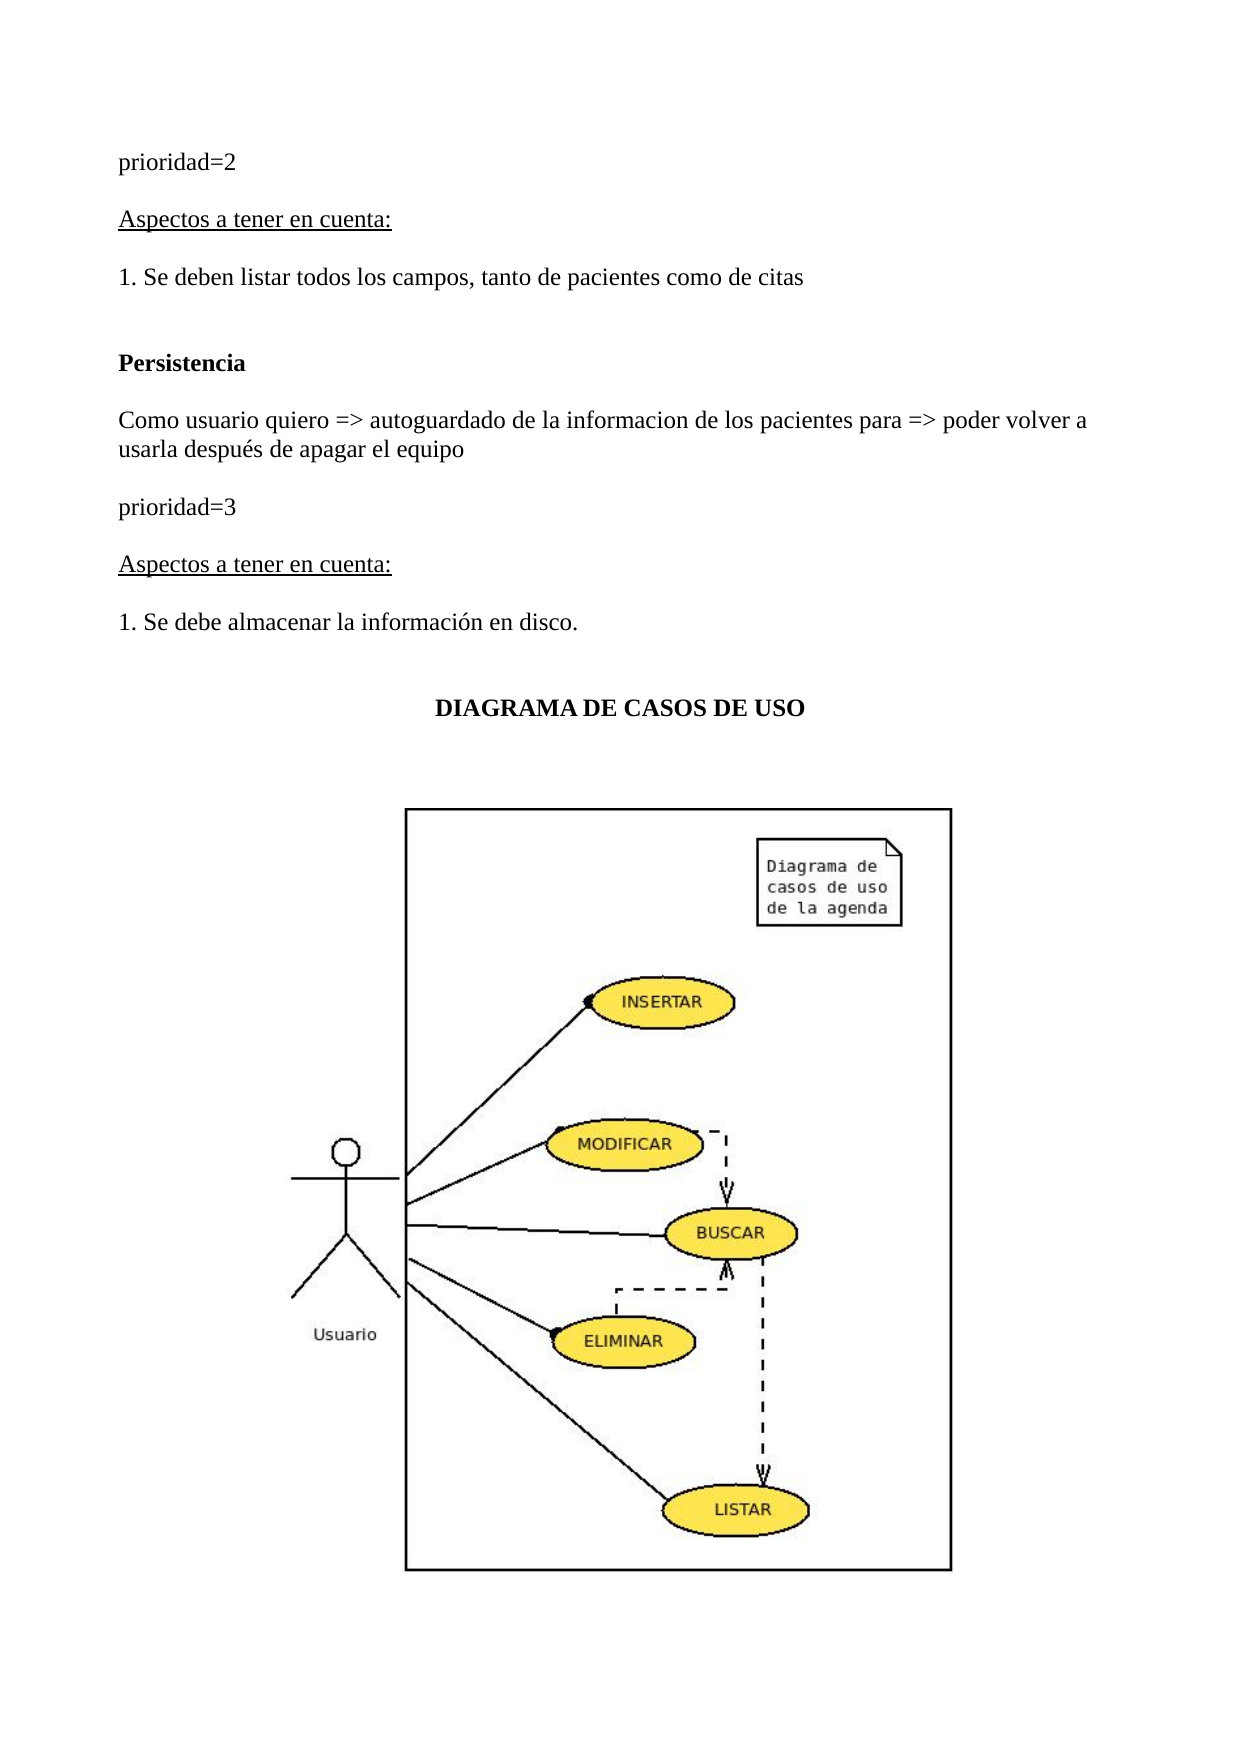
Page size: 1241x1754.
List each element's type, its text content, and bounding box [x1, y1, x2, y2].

text prioridad=2 [118, 147, 1122, 176]
text Persistencia [118, 348, 1122, 377]
text Aspectos a tener en cuenta: [118, 549, 1122, 578]
text Como usuario quiero => autoguardado de la informacion de los pacientes para => poder volver a [118, 406, 1122, 434]
text DIAGRAMA DE CASOS DE USO [118, 693, 1122, 722]
text 1. Se deben listar todos los campos, tanto de pacientes como de citas [118, 262, 1122, 291]
text Aspectos a tener en cuenta: [118, 204, 1122, 233]
text prioridad=3 [118, 492, 1122, 521]
picture [286, 808, 954, 1574]
text usarla después de apagar el equipo [118, 434, 1122, 463]
text 1. Se debe almacenar la información en disco. [118, 607, 1122, 636]
